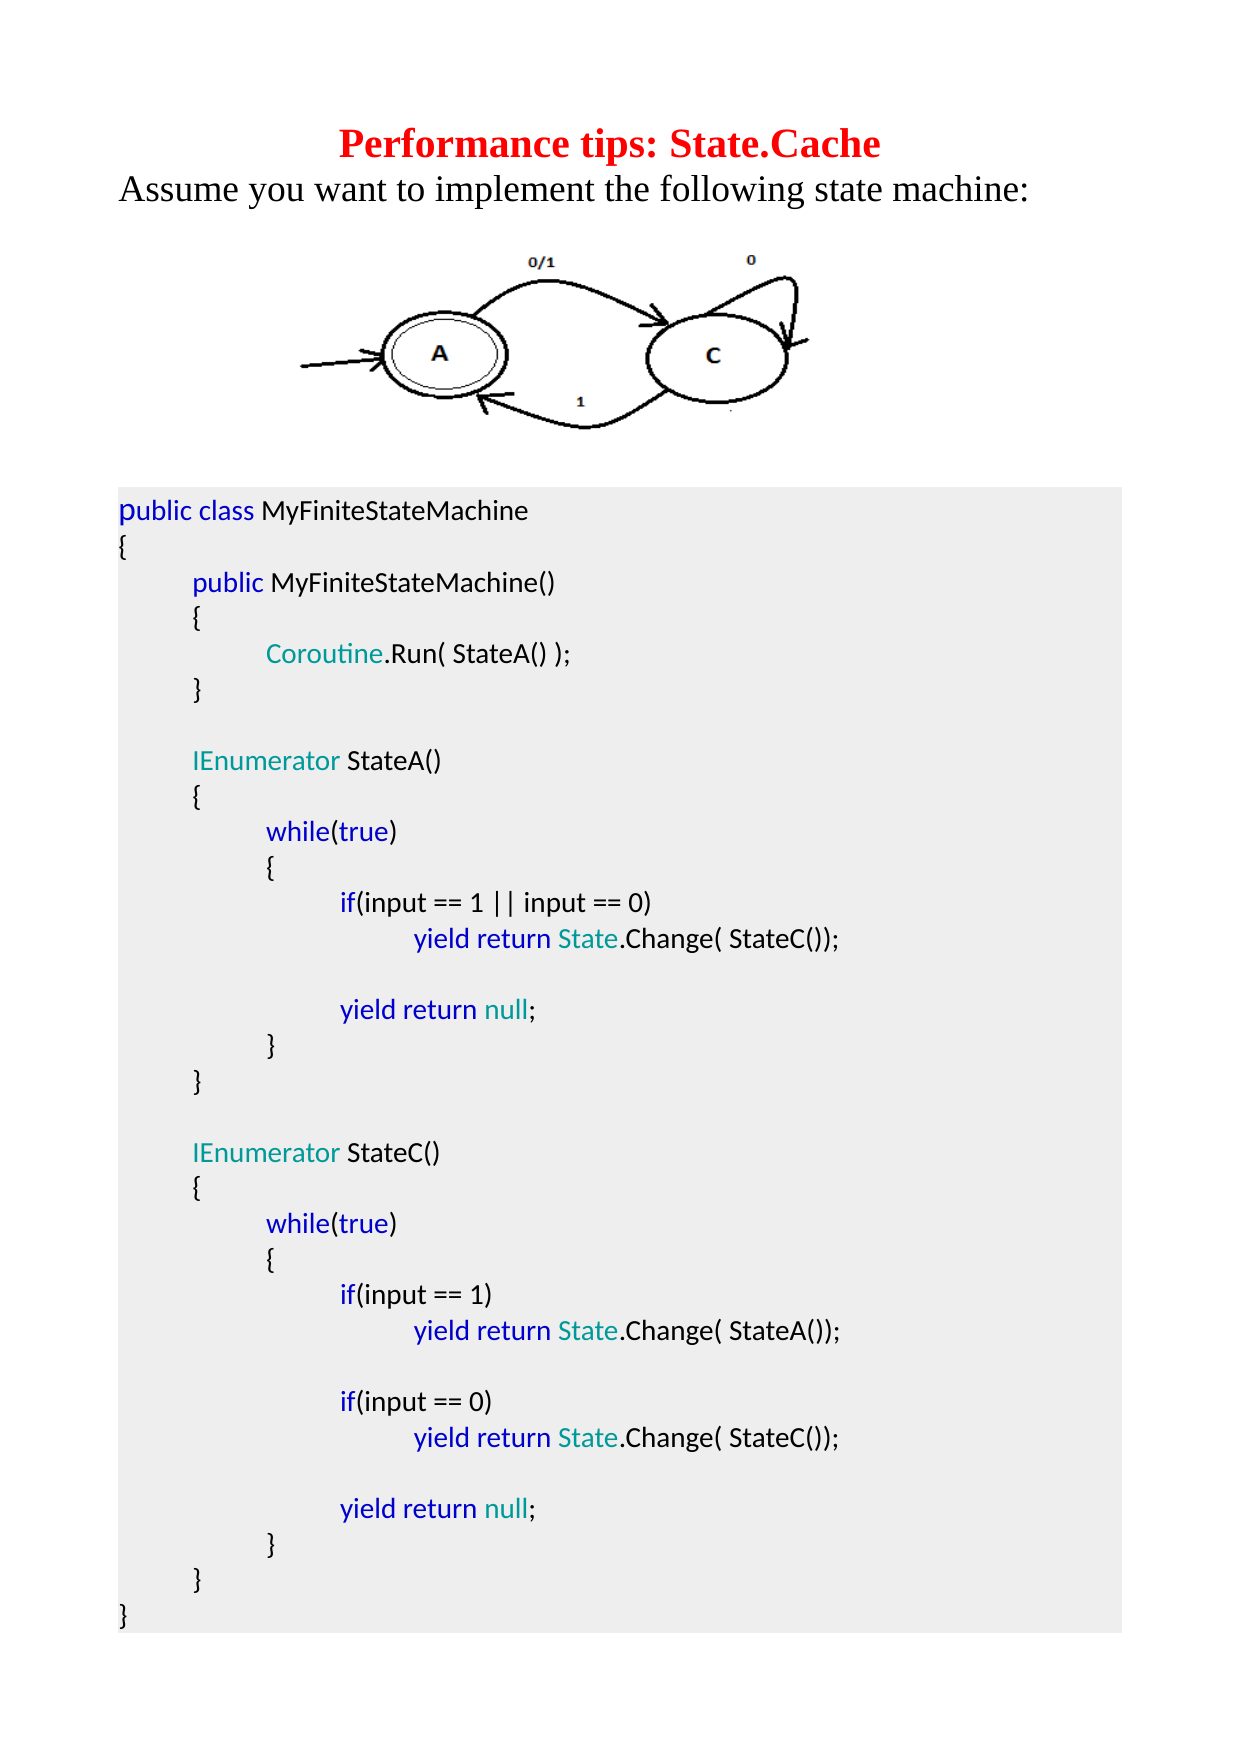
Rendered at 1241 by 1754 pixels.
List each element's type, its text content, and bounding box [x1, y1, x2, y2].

text } [118, 1063, 1122, 1098]
text { [118, 1241, 1122, 1276]
text if(input == 1) [118, 1276, 1122, 1312]
text { [118, 778, 1122, 813]
text public class MyFiniteStateMachine [118, 487, 1122, 528]
text yield return State.Change( StateC()); [118, 1419, 1122, 1454]
text yield return null; [118, 991, 1122, 1027]
text while(true) [118, 813, 1122, 849]
text } [118, 1597, 1122, 1633]
text { [118, 849, 1122, 884]
text Performance tips: State.Cache [118, 118, 1122, 166]
text yield return State.Change( StateA()); [118, 1312, 1122, 1348]
text yield return State.Change( StateC()); [118, 920, 1122, 956]
text yield return null; [118, 1490, 1122, 1526]
text } [118, 1027, 1122, 1063]
text } [118, 671, 1122, 706]
picture [292, 242, 834, 445]
text if(input == 0) [118, 1383, 1122, 1419]
text Coroutine.Run( StateA() ); [118, 635, 1122, 671]
text { [118, 599, 1122, 635]
text if(input == 1 || input == 0) [118, 884, 1122, 920]
text IEnumerator StateC() [118, 1134, 1122, 1169]
text { [118, 1169, 1122, 1205]
text Assume you want to implement the following state machine: [118, 166, 1122, 209]
text } [118, 1526, 1122, 1561]
text while(true) [118, 1205, 1122, 1241]
text public MyFiniteStateMachine() [118, 564, 1122, 599]
text } [118, 1561, 1122, 1597]
text IEnumerator StateA() [118, 742, 1122, 778]
text { [118, 528, 1122, 564]
